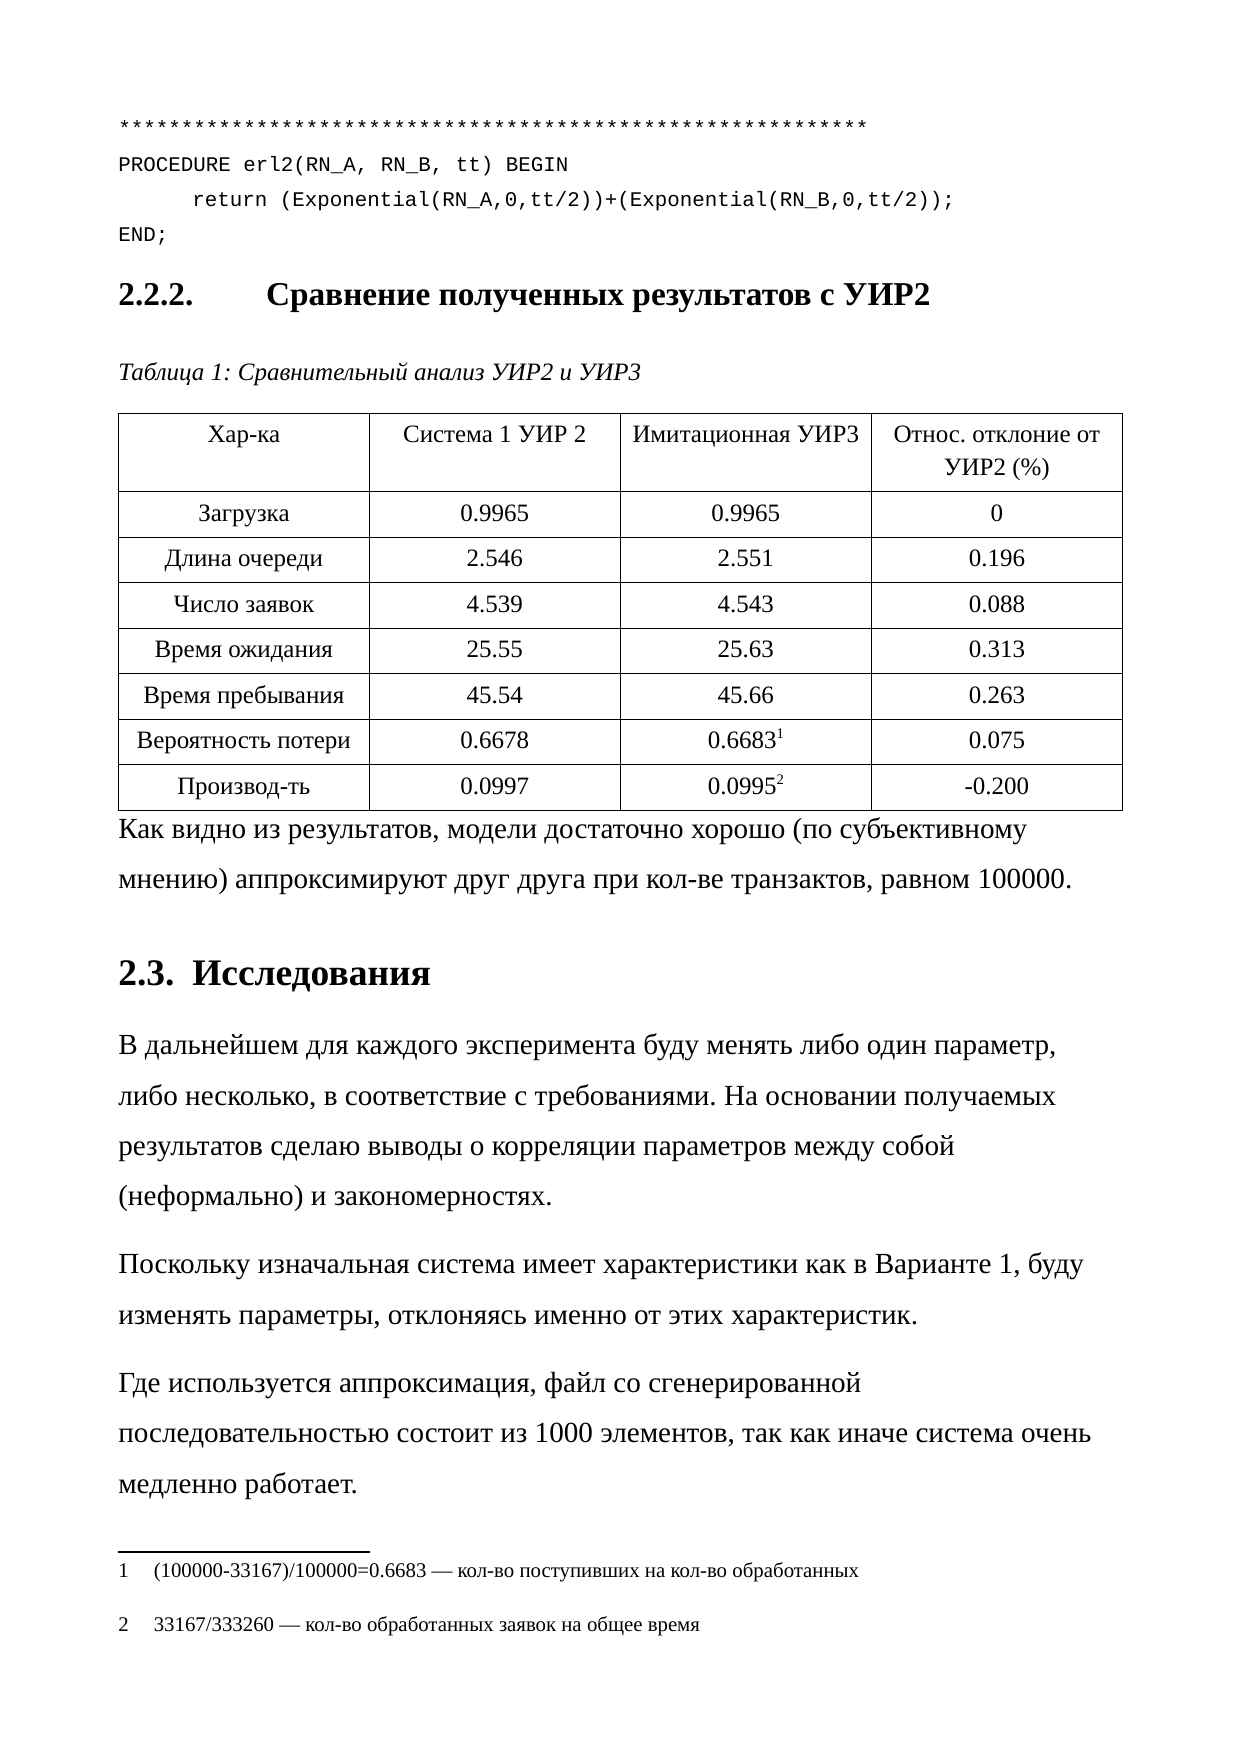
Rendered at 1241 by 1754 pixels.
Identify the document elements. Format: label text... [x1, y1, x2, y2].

table_cell 0.0997 [370, 765, 620, 810]
table_header Относ. отклоние от УИР2 (%) [872, 414, 1122, 491]
table_header Система 1 УИР 2 [370, 414, 620, 491]
table_cell 0.6683 [621, 720, 871, 764]
table_cell 25.55 [370, 629, 620, 673]
table_cell 0.0995 [621, 765, 871, 810]
text Поскольку изначальная система имеет характеристики как в Варианте 1, буду изменять параметры, отклоняясь именно от этих характеристик. [118, 1247, 1122, 1331]
table_cell 0.9965 [370, 492, 620, 537]
table_cell Вероятность потери [119, 720, 369, 764]
table_cell 0.263 [872, 674, 1122, 719]
subtitle Исследования [118, 950, 1122, 993]
text END; [118, 224, 1122, 248]
table_cell 0.088 [872, 583, 1122, 628]
table_cell 0.9965 [621, 492, 871, 537]
subtitle Сравнение полученных результатов с УИР2 [118, 274, 1122, 313]
text ************************************************************ [118, 118, 1122, 142]
table_cell 2.551 [621, 538, 871, 582]
table_cell 4.543 [621, 583, 871, 628]
table_header Хар-ка [119, 414, 369, 491]
table_header Имитационная УИР3 [621, 414, 871, 491]
table_cell 25.63 [621, 629, 871, 673]
table_cell 4.539 [370, 583, 620, 628]
table_cell Длина очереди [119, 538, 369, 582]
table_cell Время ожидания [119, 629, 369, 673]
table_cell Загрузка [119, 492, 369, 537]
table_cell 0.075 [872, 720, 1122, 764]
table_cell 0.313 [872, 629, 1122, 673]
table_cell 45.54 [370, 674, 620, 719]
text Таблица 1: Сравнительный анализ УИР2 и УИР3 [118, 357, 1122, 386]
table_cell 0 [872, 492, 1122, 537]
table_cell Число заявок [119, 583, 369, 628]
table_cell Время пребывания [119, 674, 369, 719]
text В дальнейшем для каждого эксперимента буду менять либо один параметр, либо несколько, в соответствие с требованиями. На основании получаемых результатов сделаю выводы о корреляции параметров между собой (неформально) и закономерностях. [118, 1027, 1122, 1212]
text return (Exponential(RN_A,0,tt/2))+(Exponential(RN_B,0,tt/2)); [118, 189, 1122, 213]
text Где используется аппроксимация, файл со сгенерированной последовательностью состоит из 1000 элементов, так как иначе система очень медленно работает. [118, 1365, 1122, 1499]
table_cell 0.6678 [370, 720, 620, 764]
text PROCEDURE erl2(RN_A, RN_B, tt) BEGIN [118, 153, 1122, 177]
text Как видно из результатов, модели достаточно хорошо (по субъективному мнению) аппроксимируют друг друга при кол-ве транзактов, равном 100000. [118, 811, 1122, 894]
table_cell Производ-ть [119, 765, 369, 810]
table_cell 2.546 [370, 538, 620, 582]
table_cell 45.66 [621, 674, 871, 719]
table_cell 0.196 [872, 538, 1122, 582]
table_cell -0.200 [872, 765, 1122, 810]
